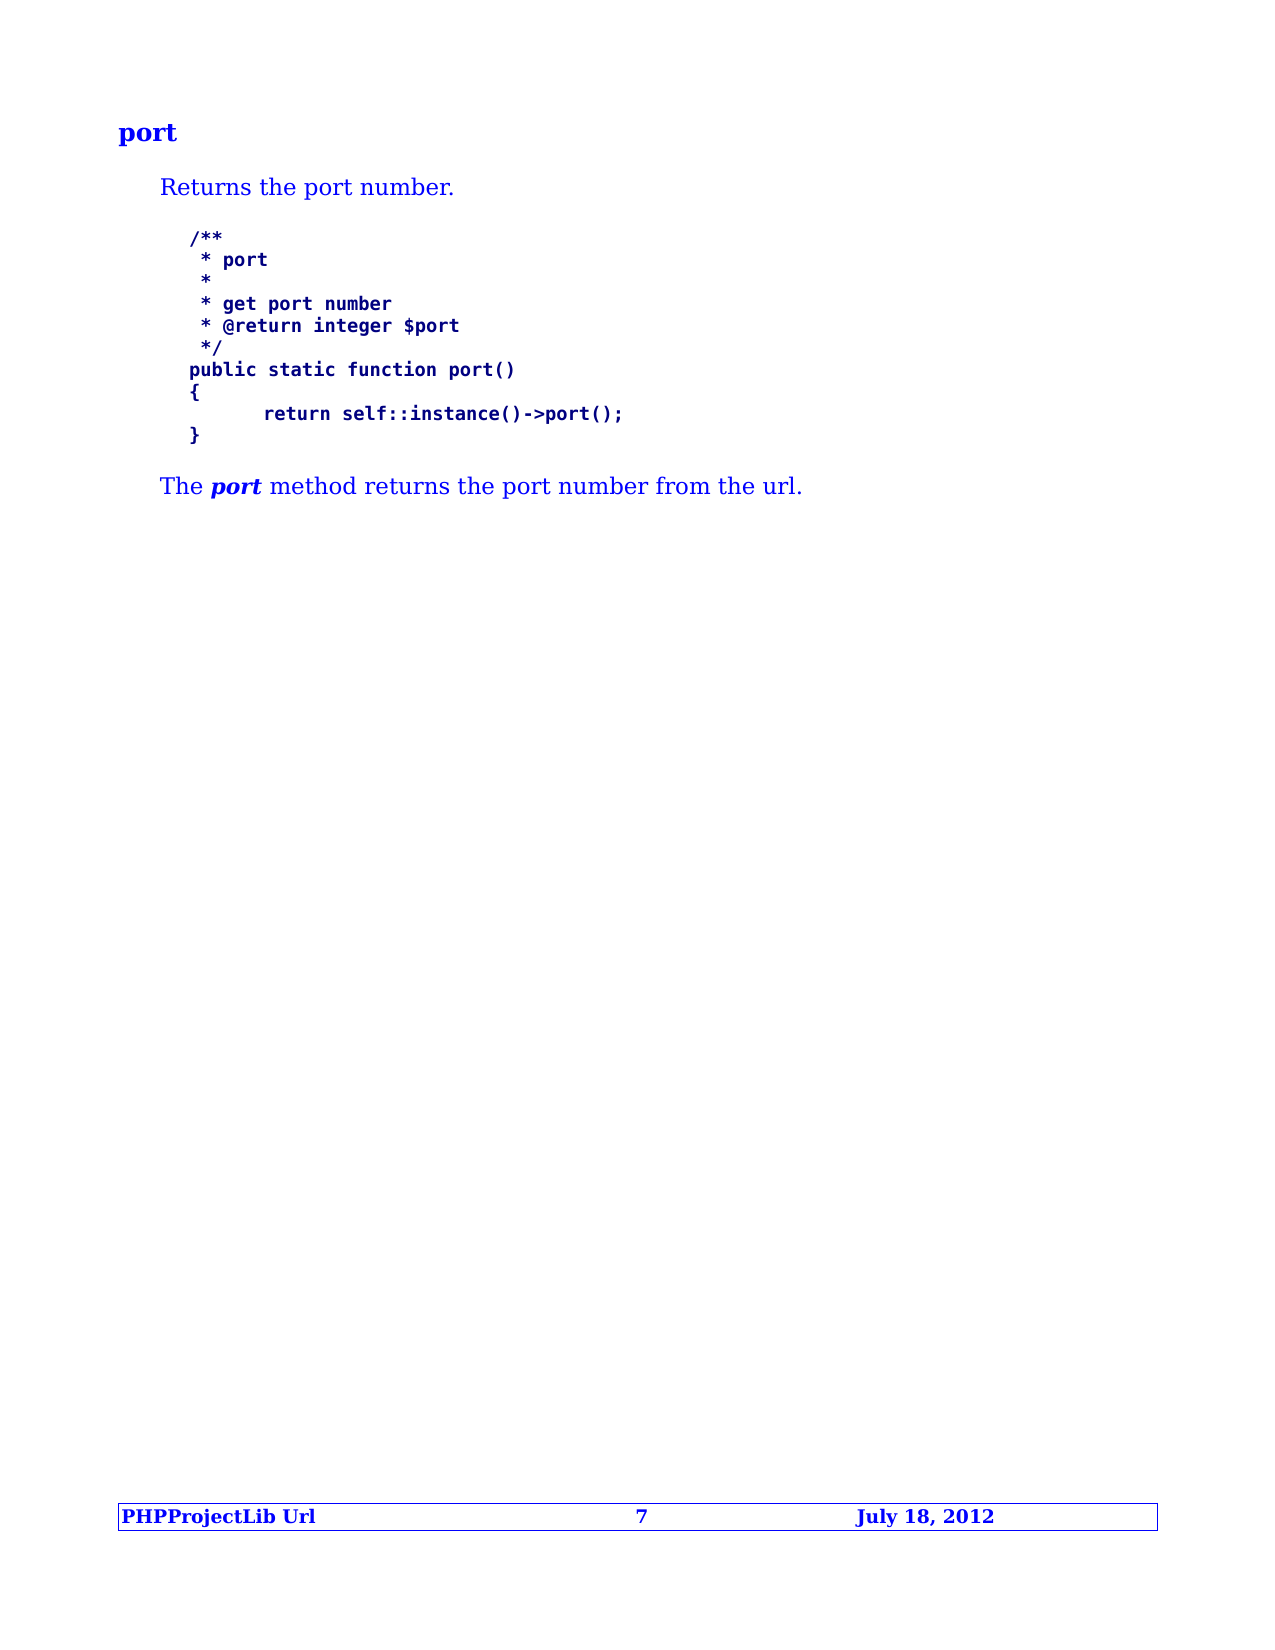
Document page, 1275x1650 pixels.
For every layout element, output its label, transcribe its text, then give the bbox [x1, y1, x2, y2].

list * [189, 271, 1157, 293]
text Returns the port number. [159, 174, 1157, 201]
list /** [189, 227, 1157, 249]
list */ [189, 337, 1157, 359]
list public static function port() [189, 359, 1157, 381]
list * port [189, 249, 1157, 271]
list } [189, 424, 1157, 446]
list * get port number [189, 293, 1157, 315]
list * @return integer $port [189, 315, 1157, 337]
list { [189, 381, 1157, 402]
list return self::instance()->port(); [189, 402, 1157, 424]
text The port method returns the port number from the url. [159, 473, 1157, 499]
title port [118, 118, 1157, 147]
